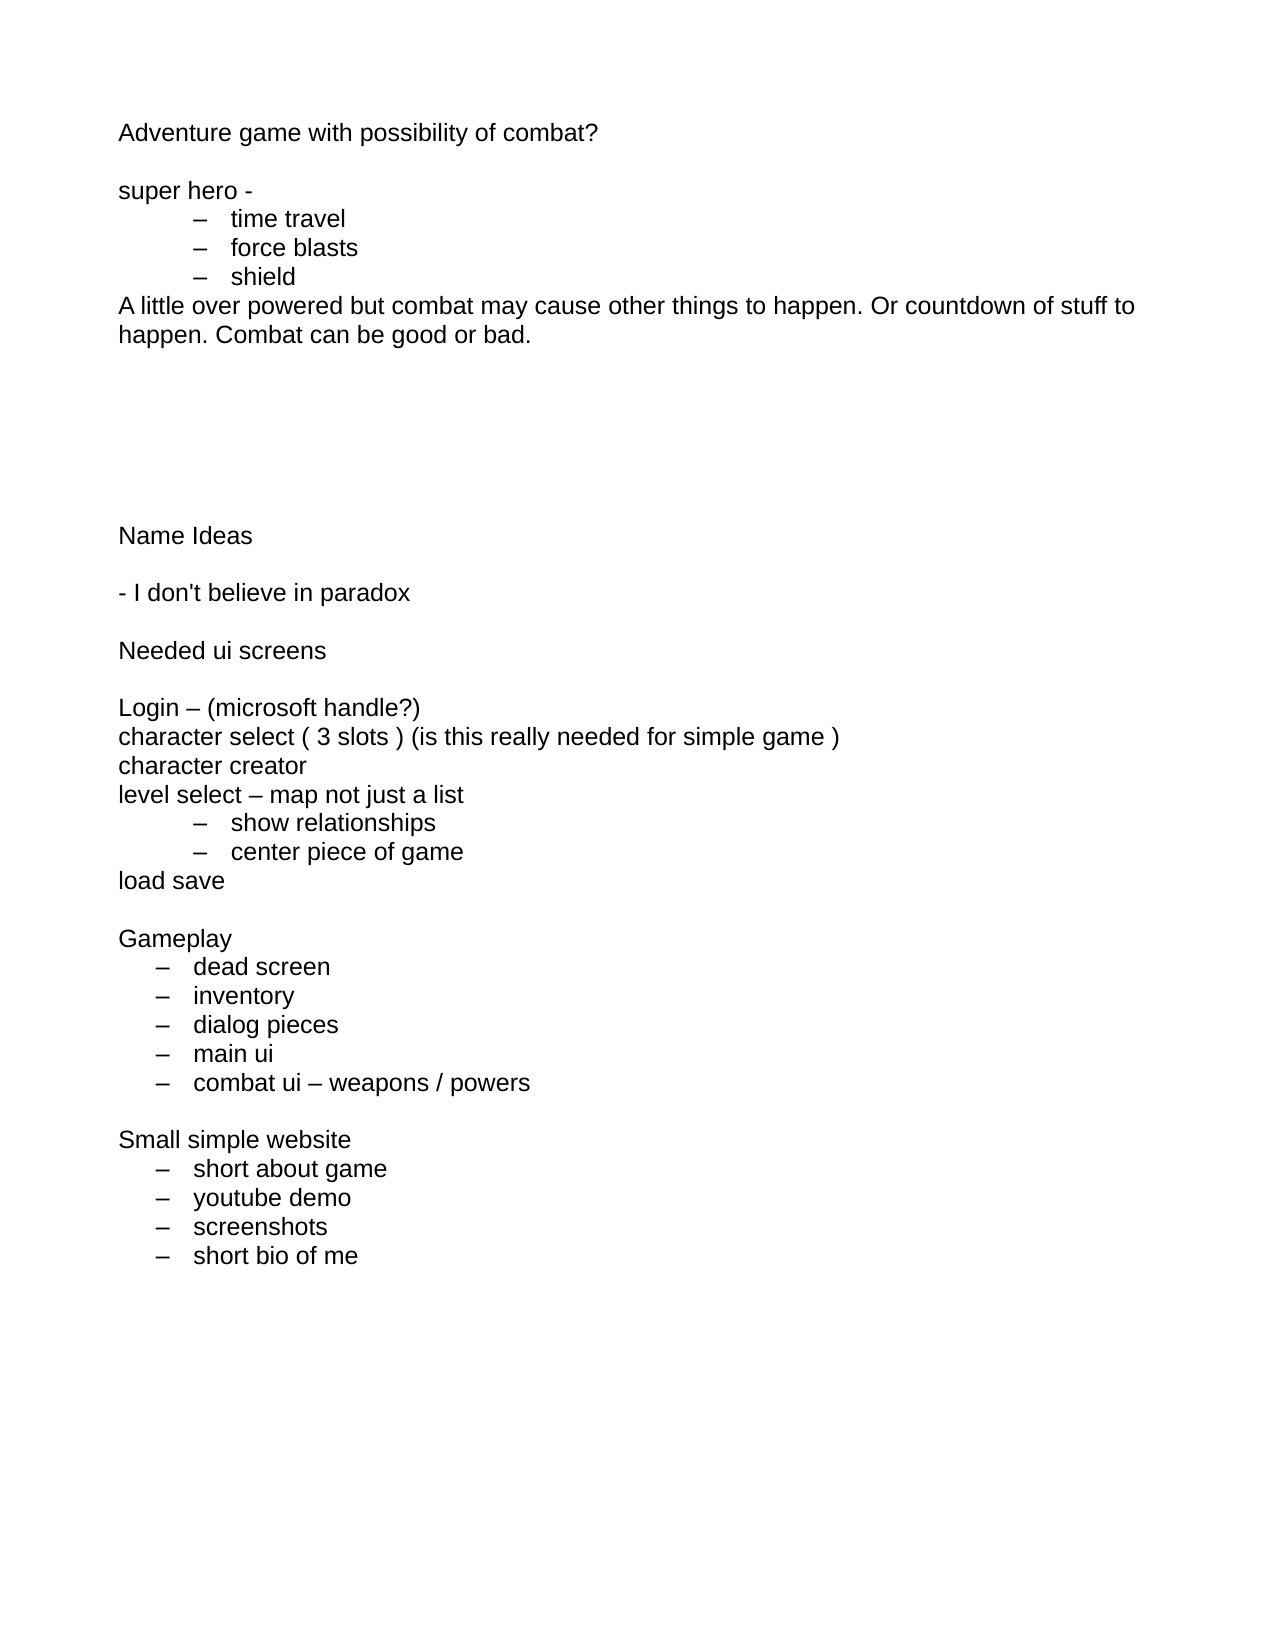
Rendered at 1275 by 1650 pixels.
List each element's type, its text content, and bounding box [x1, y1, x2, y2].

list short about game [156, 1154, 1157, 1183]
text - I don't believe in paradox [118, 578, 1157, 607]
list combat ui – weapons / powers [156, 1068, 1157, 1097]
text Login – (microsoft handle?) [118, 693, 1157, 722]
list youtube demo [156, 1183, 1157, 1212]
text A little over powered but combat may cause other things to happen. Or countdown of stuff to happen. Combat can be good or bad. [118, 291, 1157, 348]
list inventory [156, 981, 1157, 1010]
list center piece of game [193, 837, 1157, 866]
list main ui [156, 1039, 1157, 1068]
text load save [118, 866, 1157, 895]
list shield [193, 262, 1157, 291]
text Name Ideas [118, 521, 1157, 550]
list dialog pieces [156, 1010, 1157, 1039]
text Adventure game with possibility of combat? [118, 118, 1157, 147]
text level select – map not just a list [118, 780, 1157, 808]
text Small simple website [118, 1125, 1157, 1154]
list dead screen [156, 952, 1157, 981]
list screenshots [156, 1212, 1157, 1241]
text Needed ui screens [118, 636, 1157, 665]
list show relationships [193, 808, 1157, 837]
list time travel [193, 204, 1157, 233]
list force blasts [193, 233, 1157, 262]
text super hero - [118, 176, 1157, 204]
text character select ( 3 slots ) (is this really needed for simple game ) character creator [118, 722, 1157, 780]
text Gameplay [118, 924, 1157, 952]
list short bio of me [156, 1241, 1157, 1269]
